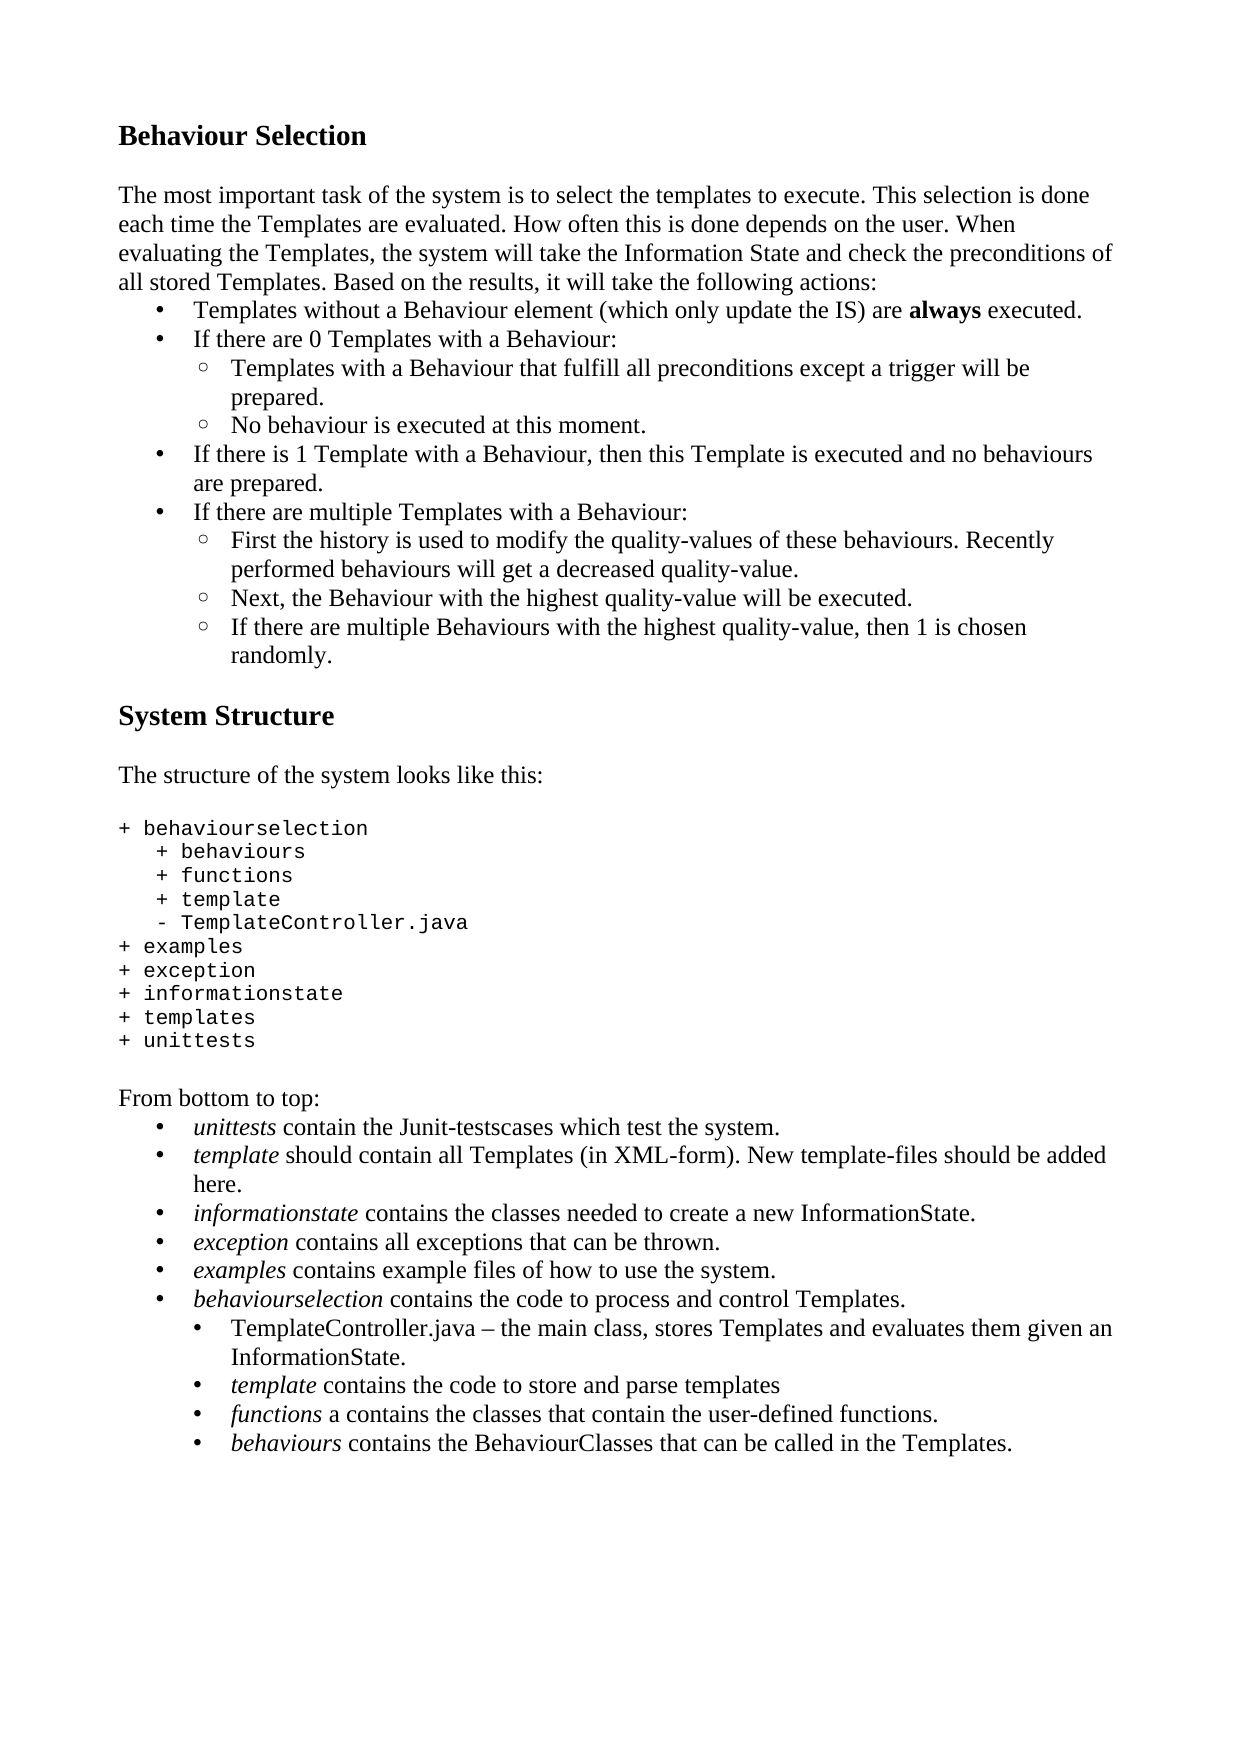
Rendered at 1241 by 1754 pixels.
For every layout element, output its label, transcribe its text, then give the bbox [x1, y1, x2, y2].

list unittests contain the Junit-testscases which test the system. [156, 1112, 1122, 1140]
list informationstate contains the classes needed to create a new InformationState. [156, 1198, 1122, 1227]
text + exception [118, 959, 1122, 983]
list If there are multiple Templates with a Behaviour: [156, 497, 1122, 525]
text System Structure [118, 698, 1122, 731]
text From bottom to top: [118, 1083, 1122, 1112]
list No behaviour is executed at this moment. [193, 410, 1122, 439]
text The structure of the system looks like this: [118, 760, 1122, 789]
list If there are multiple Behaviours with the highest quality-value, then 1 is chosen randomly. [193, 612, 1122, 669]
text + template [118, 889, 1122, 912]
list If there are 0 Templates with a Behaviour: [156, 324, 1122, 353]
list If there is 1 Template with a Behaviour, then this Template is executed and no behaviours are prepared. [156, 439, 1122, 497]
list exception contains all exceptions that can be thrown. [156, 1227, 1122, 1255]
list template should contain all Templates (in XML-form). New template-files should be added here. [156, 1140, 1122, 1198]
text The most important task of the system is to select the templates to execute. This selection is done each time the Templates are evaluated. How often this is done depends on the user. When evaluating the Templates, the system will take the Information State and check the preconditions of all stored Templates. Based on the results, it will take the following actions: [118, 180, 1122, 295]
text - TemplateController.java [118, 912, 1122, 936]
list behaviours contains the BehaviourClasses that can be called in the Templates. [193, 1428, 1122, 1457]
text Behaviour Selection [118, 118, 1122, 152]
list template contains the code to store and parse templates [193, 1370, 1122, 1399]
text + examples [118, 936, 1122, 959]
list Templates without a Behaviour element (which only update the IS) are always executed. [156, 295, 1122, 324]
text + unittests [118, 1031, 1122, 1054]
list functions a contains the classes that contain the user-defined functions. [193, 1399, 1122, 1428]
list examples contains example files of how to use the system. [156, 1255, 1122, 1284]
list First the history is used to modify the quality-values of these behaviours. Recently performed behaviours will get a decreased quality-value. [193, 525, 1122, 583]
list Templates with a Behaviour that fulfill all preconditions except a trigger will be prepared. [193, 353, 1122, 410]
text + informationstate [118, 983, 1122, 1007]
list TemplateController.java – the main class, stores Templates and evaluates them given an InformationState. [193, 1313, 1122, 1370]
text + behaviourselection [118, 818, 1122, 841]
list Next, the Behaviour with the highest quality-value will be executed. [193, 583, 1122, 612]
text + templates [118, 1007, 1122, 1031]
text + functions [118, 865, 1122, 889]
list behaviourselection contains the code to process and control Templates. [156, 1284, 1122, 1313]
text + behaviours [118, 841, 1122, 865]
